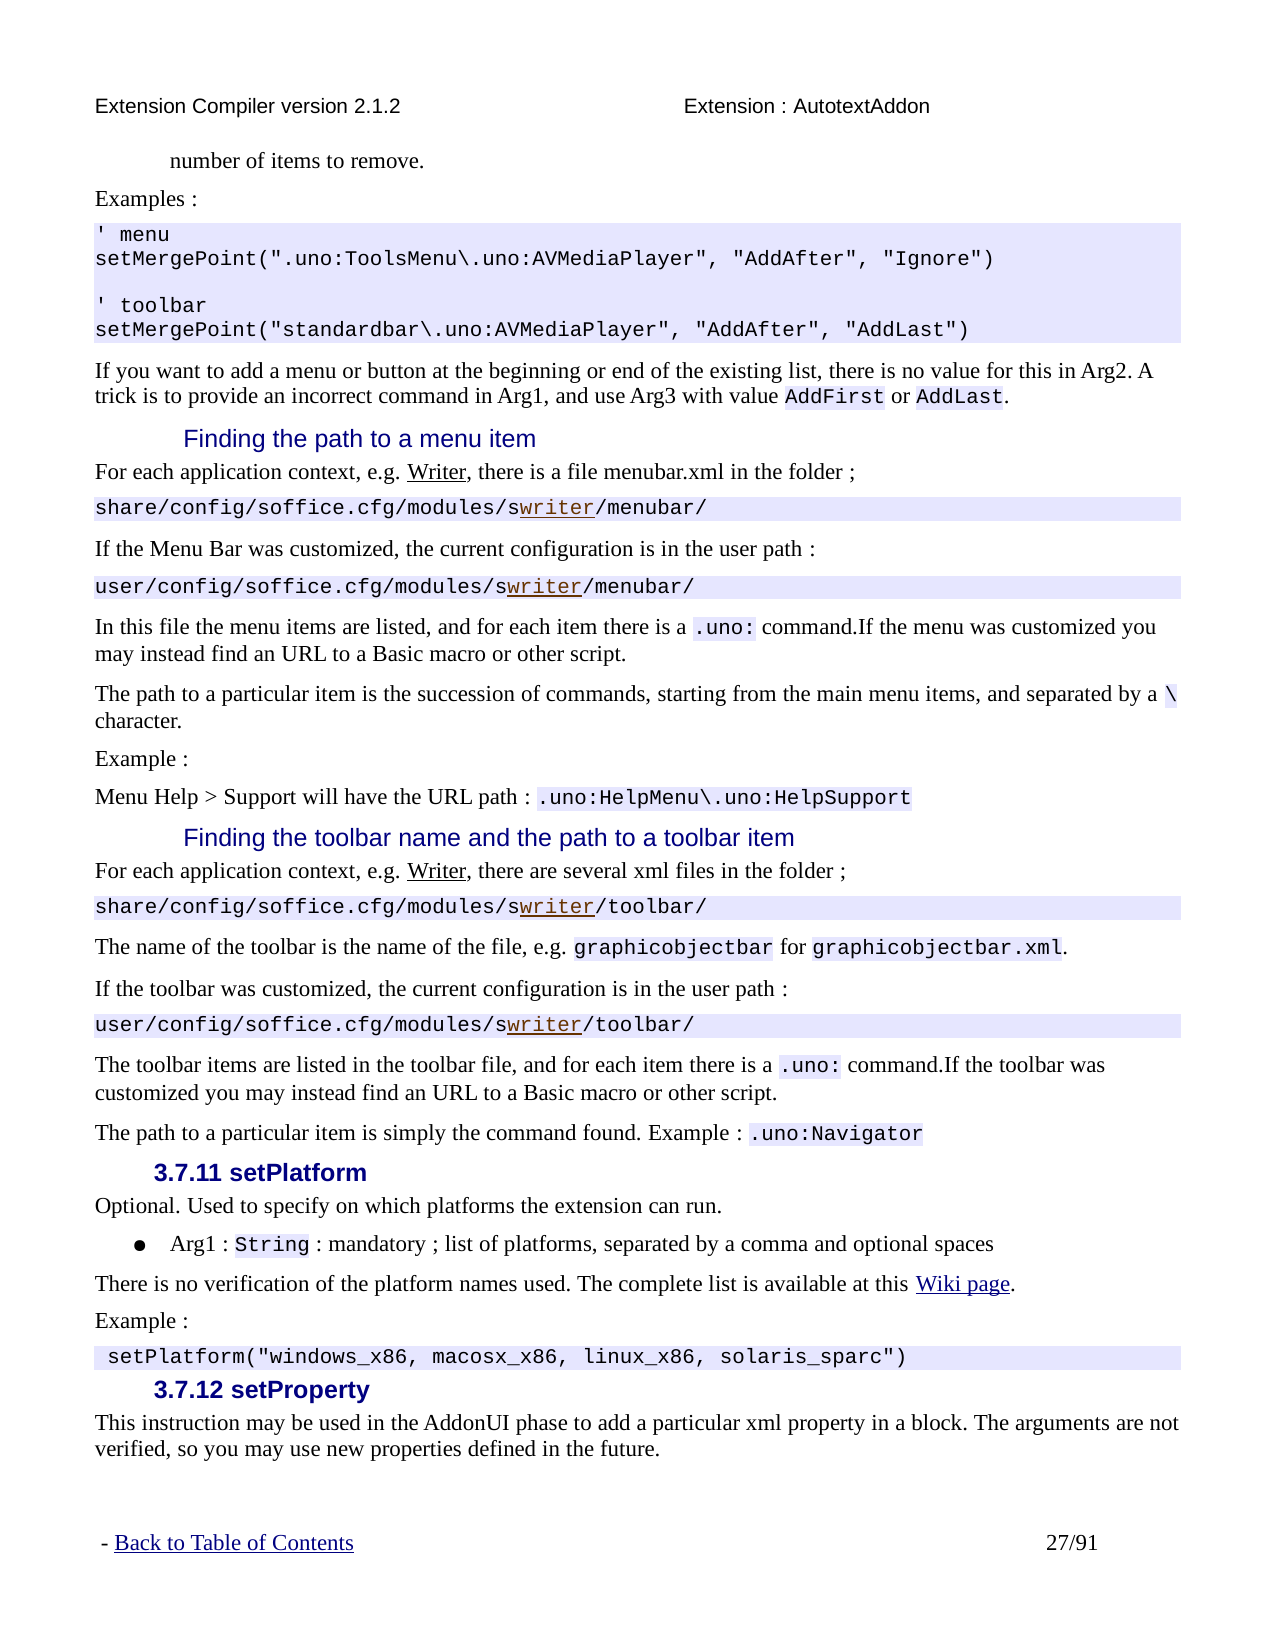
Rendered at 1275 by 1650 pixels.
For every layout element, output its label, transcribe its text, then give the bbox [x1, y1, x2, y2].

subtitle setPlatform [153, 1159, 1181, 1187]
text share/config/soffice.cfg/modules/swriter/toolbar/ [594, 896, 1181, 920]
text share/config/soffice.cfg/modules/swriter/toolbar/ [94, 896, 520, 920]
text If the Menu Bar was customized, the current configuration is in the user path : [94, 536, 1181, 561]
text setMergePoint(".uno:ToolsMenu\.uno:AVMediaPlayer", "AddAfter", "Ignore") [94, 247, 1181, 271]
text If the toolbar was customized, the current configuration is in the user path : [94, 976, 1181, 1001]
text user/config/soffice.cfg/modules/swriter/menubar/ [94, 576, 507, 599]
text setPlatform("windows_x86, macosx_x86, linux_x86, solaris_sparc") [94, 1346, 1181, 1370]
text This instruction may be used in the AddonUI phase to add a particular xml property in a block. The arguments are not verified, so you may use new properties defined in the future. [94, 1410, 1181, 1461]
text The toolbar items are listed in the toolbar file, and for each item there is a .uno: command.If the toolbar was customized you may instead find an URL to a Basic macro or other script. [94, 1052, 1181, 1105]
text user/config/soffice.cfg/modules/swriter/menubar/ [582, 576, 1181, 599]
text ' menu [94, 223, 1181, 247]
text share/config/soffice.cfg/modules/swriter/menubar/ [94, 497, 520, 521]
text Examples : [94, 186, 1181, 211]
list Arg1 : String : mandatory ; list of platforms, separated by a comma and optional spaces [132, 1231, 1181, 1258]
text The name of the toolbar is the name of the file, e.g. graphicobjectbar for graphicobjectbar.xml. [94, 934, 1181, 961]
text For each application context, e.g. Writer, there are several xml files in the folder ; [94, 858, 1181, 883]
text share/config/soffice.cfg/modules/swriter/menubar/ [594, 497, 1181, 521]
list number of items to remove. [132, 147, 1181, 173]
text Menu Help > Support will have the URL path : .uno:HelpMenu\.uno:HelpSupport [94, 784, 1181, 811]
subtitle Finding the path to a menu item [183, 425, 1181, 453]
text setMergePoint("standardbar\.uno:AVMediaPlayer", "AddAfter", "AddLast") [94, 319, 1181, 343]
text The path to a particular item is simply the command found. Example : .uno:Navigator [94, 1119, 1181, 1146]
text There is no verification of the platform names used. The complete list is available at this Wiki page. [94, 1270, 1181, 1296]
text The path to a particular item is the succession of commands, starting from the main menu items, and separated by a \ character. [94, 681, 1181, 734]
text Example : [94, 1308, 1181, 1334]
text user/config/soffice.cfg/modules/swriter/toolbar/ [582, 1014, 1181, 1038]
text Example : [94, 746, 1181, 772]
text If you want to add a menu or button at the beginning or end of the existing list, there is no value for this in Arg2. A trick is to provide an incorrect command in Arg1, and use Arg3 with value AddFirst or AddLast. [94, 358, 1181, 410]
text ' toolbar [94, 295, 1181, 319]
text In this file the menu items are listed, and for each item there is a .uno: command.If the menu was customized you may instead find an URL to a Basic macro or other script. [94, 614, 1181, 667]
subtitle setProperty [153, 1376, 1181, 1404]
text Optional. Used to specify on which platforms the extension can run. [94, 1193, 1181, 1218]
text For each application context, e.g. Writer, there is a file menubar.xml in the folder ; [94, 459, 1181, 484]
text user/config/soffice.cfg/modules/swriter/toolbar/ [94, 1014, 507, 1038]
subtitle Finding the toolbar name and the path to a toolbar item [183, 824, 1181, 852]
